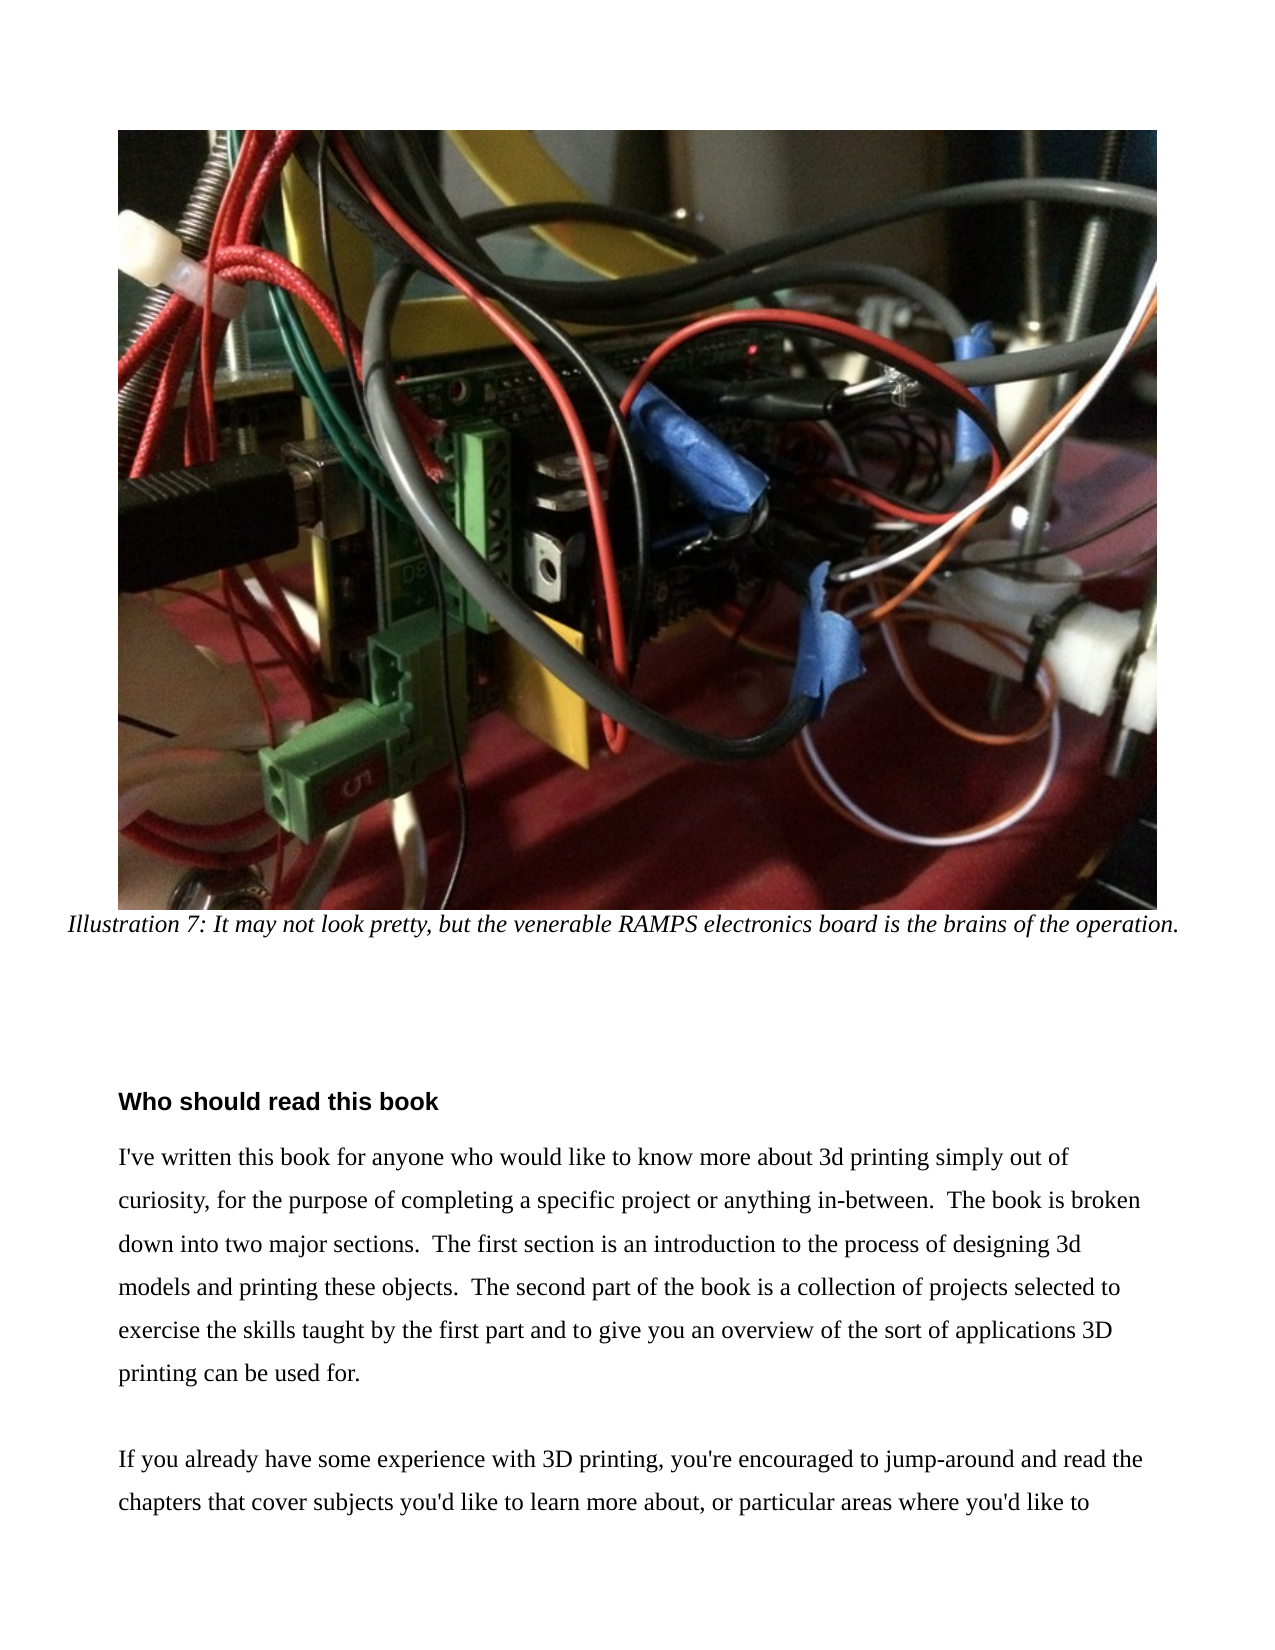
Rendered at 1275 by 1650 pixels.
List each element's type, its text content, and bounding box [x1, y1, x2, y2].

text I've written this book for anyone who would like to know more about 3d printing simply out of curiosity, for the purpose of completing a specific project or anything in-between. The book is broken down into two major sections. The first section is an introduction to the process of designing 3d models and printing these objects. The second part of the book is a collection of projects selected to exercise the skills taught by the first part and to give you an overview of the sort of applications 3D printing can be used for. [118, 1142, 1157, 1387]
picture [118, 130, 1157, 910]
text Who should read this book [118, 1087, 1157, 1116]
text If you already have some experience with 3D printing, you're encouraged to jump-around and read the chapters that cover subjects you'd like to learn more about, or particular areas where you'd like to [118, 1444, 1157, 1516]
text Illustration 7: It may not look pretty, but the venerable RAMPS electronics board is the brains of the operation. [67, 131, 1208, 938]
